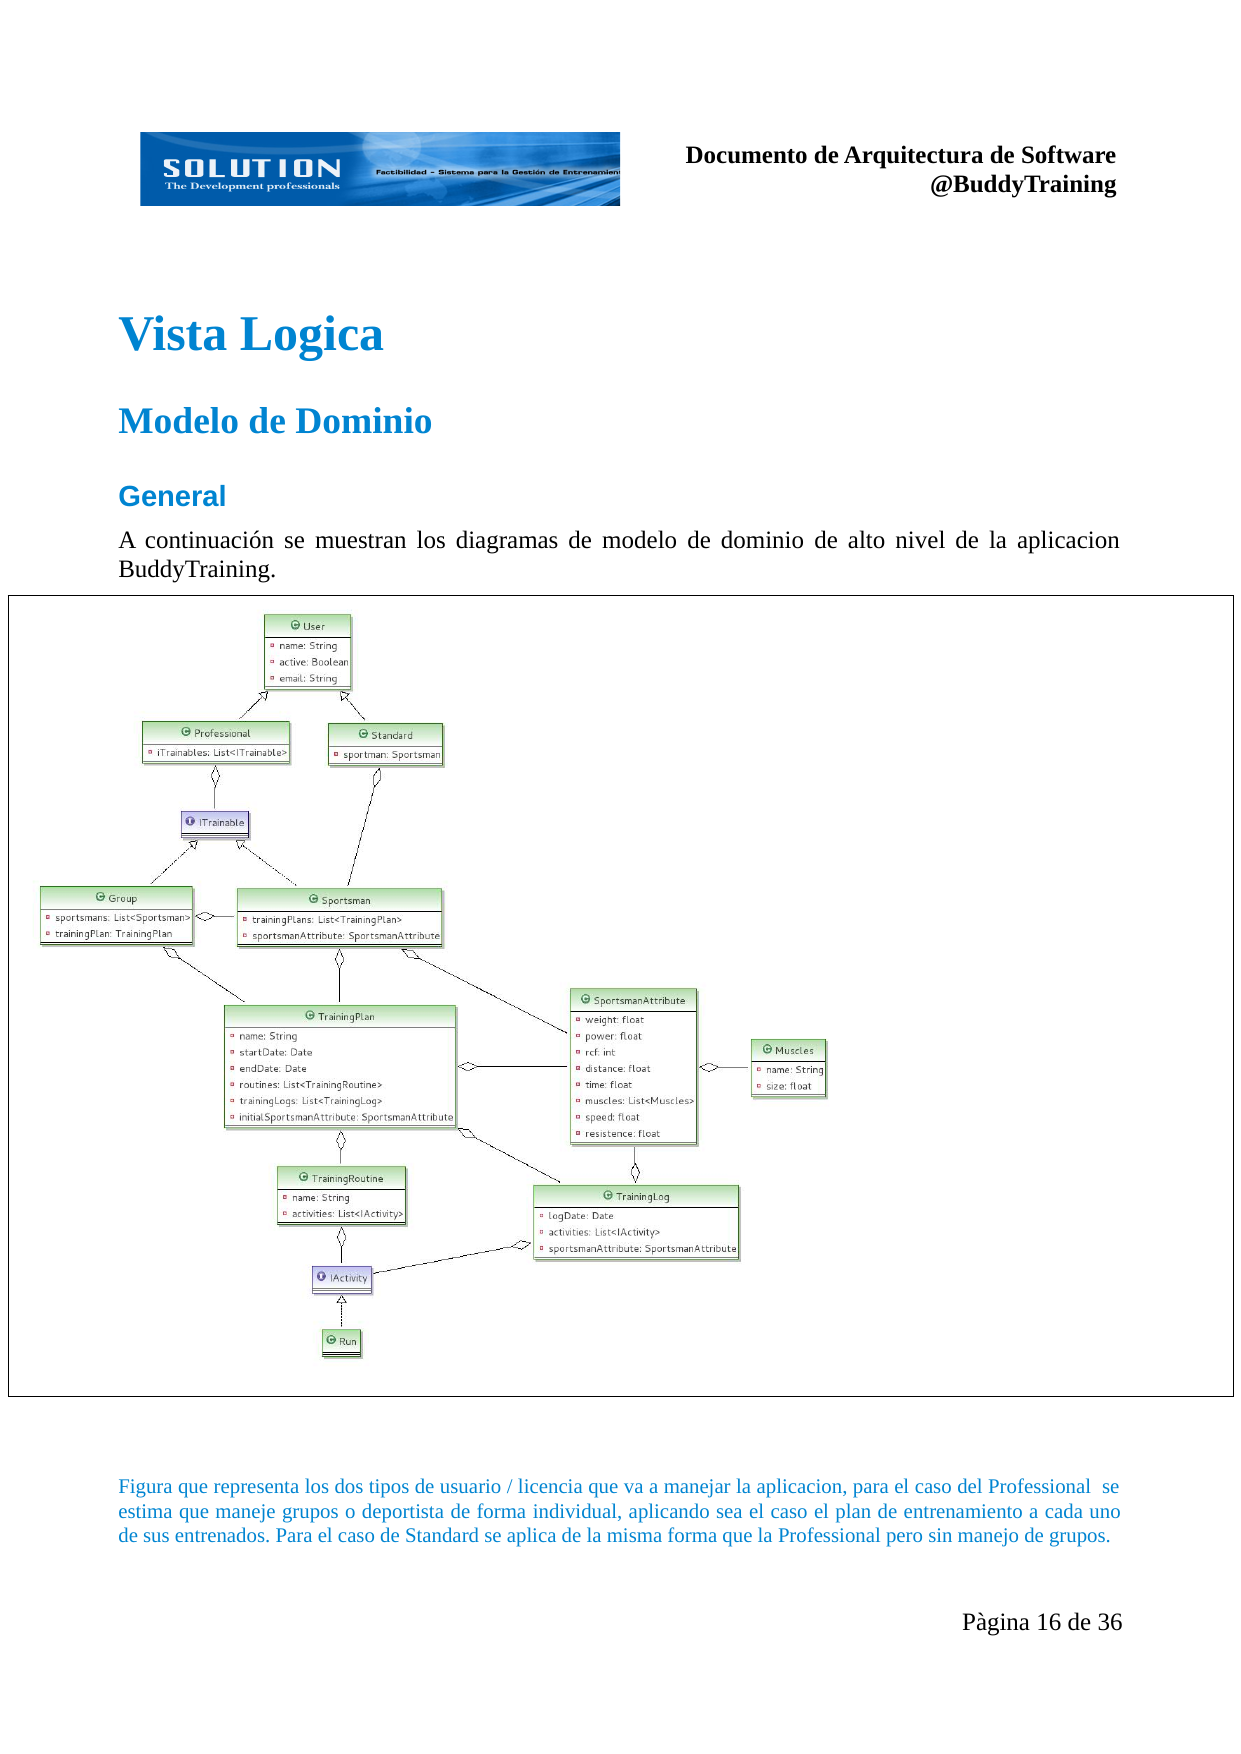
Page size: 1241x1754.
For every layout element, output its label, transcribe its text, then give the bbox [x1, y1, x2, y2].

text A continuación se muestran los diagramas de modelo de dominio de alto nivel de la aplicacion BuddyTraining. [118, 525, 1122, 582]
text Figura que representa los dos tipos de usuario / licencia que va a manejar la aplicacion, para el caso del Professional se estima que maneje grupos o deportista de forma individual, aplicando sea el caso el plan de entrenamiento a cada uno de sus entrenados. Para el caso de Standard se aplica de la misma forma que la Professional pero sin manejo de grupos. [118, 1474, 1122, 1547]
subtitle Vista Logica [118, 303, 1122, 361]
subtitle General [118, 479, 1122, 512]
picture [140, 132, 621, 206]
picture [10, 598, 1230, 1394]
subtitle Modelo de Dominio [118, 398, 1122, 441]
